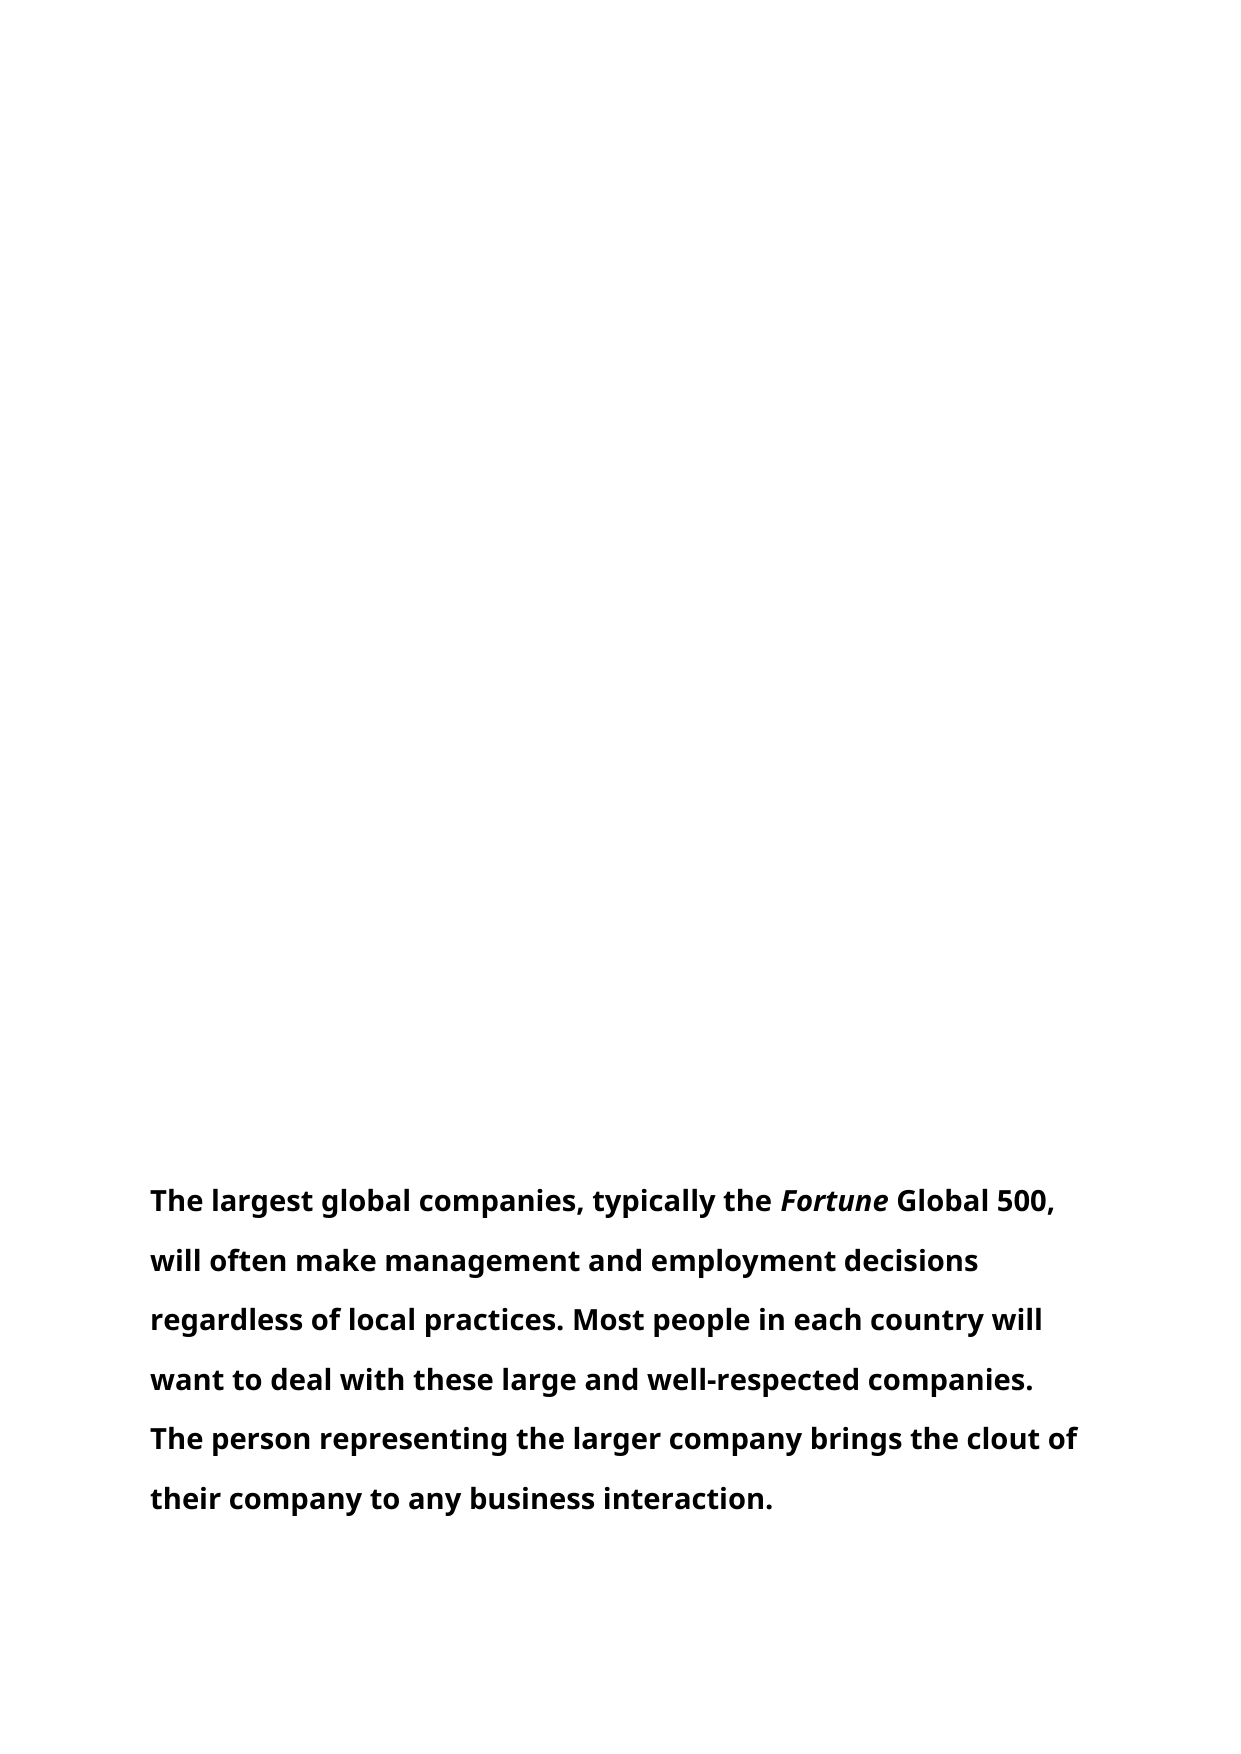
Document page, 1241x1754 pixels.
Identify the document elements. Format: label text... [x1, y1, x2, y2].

text The largest global companies, typically the Fortune Global 500, will often make management and employment decisions regardless of local practices. Most people in each country will want to deal with these large and well-respected companies. The person representing the larger company brings the clout of their company to any business interaction. [150, 1181, 1090, 1518]
